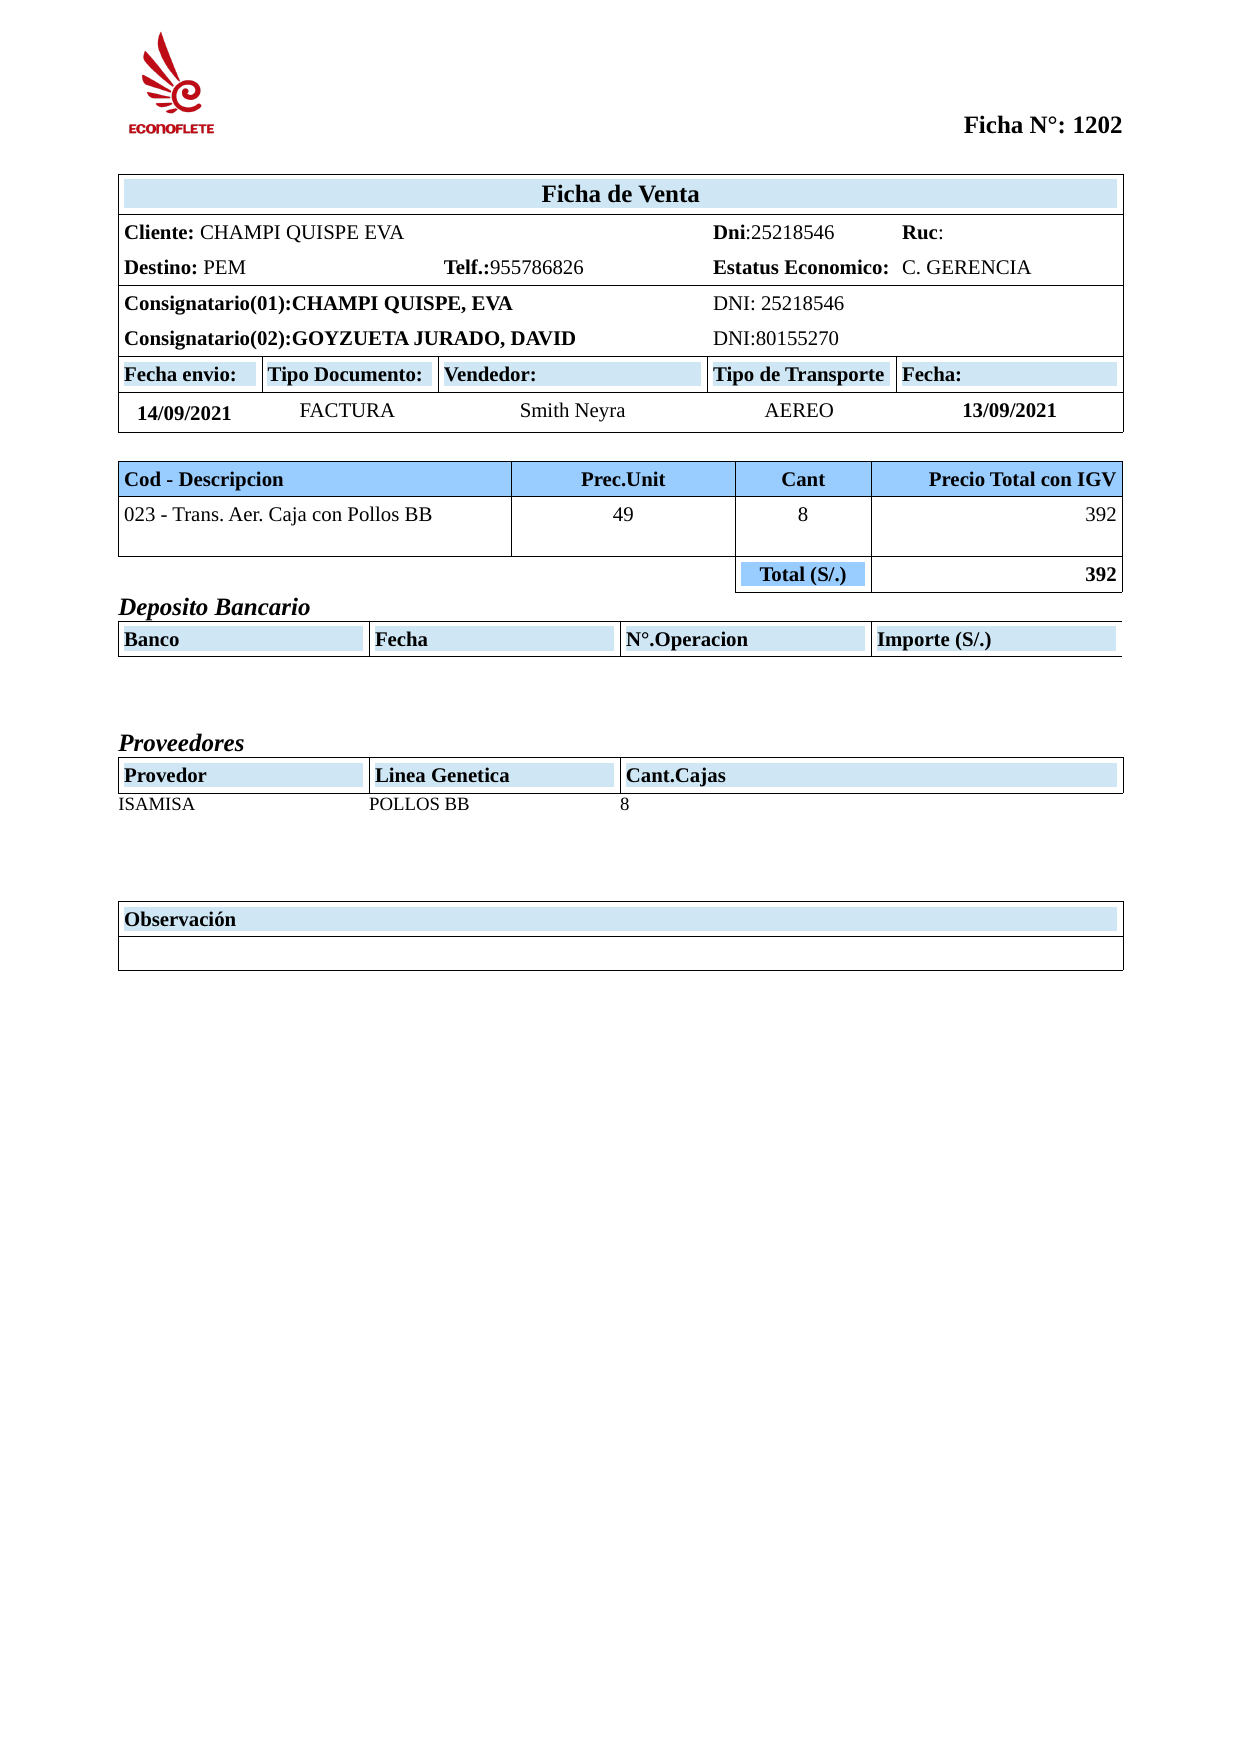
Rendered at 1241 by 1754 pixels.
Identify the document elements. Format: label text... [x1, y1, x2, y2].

table_cell Destino: PEM [119, 249, 438, 285]
table_cell [620, 879, 1123, 901]
table_cell Fecha: [897, 357, 1123, 392]
table_header Prec.Unit [512, 462, 735, 496]
table_cell 392 [872, 497, 1122, 556]
table_cell [118, 815, 369, 836]
table_cell [871, 705, 1122, 728]
table_cell 49 [512, 497, 735, 556]
table_cell 8 [620, 794, 1123, 814]
table_cell [118, 705, 369, 728]
table_cell [118, 879, 369, 901]
table_cell Cliente: CHAMPI QUISPE EVA [119, 215, 707, 249]
table_cell [118, 657, 369, 680]
table_header Cant.Cajas [621, 758, 1123, 793]
table_cell POLLOS BB [369, 794, 620, 814]
table_header Cod - Descripcion [119, 462, 511, 496]
table_cell [620, 836, 1123, 858]
table_cell 8 [736, 497, 871, 556]
table_header Precio Total con IGV [872, 462, 1122, 496]
table_cell [620, 815, 1123, 836]
picture [118, 31, 225, 134]
table_cell [369, 836, 620, 858]
table_cell 023 - Trans. Aer. Caja con Pollos BB [119, 497, 511, 556]
table_cell Consignatario(01):CHAMPI QUISPE, EVA [119, 286, 707, 321]
table_cell [369, 657, 620, 680]
table_cell [620, 858, 1123, 879]
table_header Cant [736, 462, 871, 496]
table_cell Tipo Documento: [263, 357, 438, 392]
table_cell [369, 879, 620, 901]
table_cell Tipo de Transporte [708, 357, 896, 392]
table_header Importe (S/.) [872, 622, 1122, 656]
table_header Provedor [119, 758, 369, 793]
table_cell AEREO [707, 393, 896, 432]
table_cell Estatus Economico: [707, 249, 896, 285]
table_cell DNI:80155270 [707, 321, 1123, 356]
table_header Linea Genetica [370, 758, 620, 793]
table_cell Smith Neyra [438, 393, 707, 432]
table_cell [118, 858, 369, 879]
table_cell Dni:25218546 [707, 215, 896, 249]
table_cell [620, 680, 871, 704]
table_cell Fecha envio: [119, 357, 262, 392]
table_cell 13/09/2021 [896, 393, 1123, 432]
table_cell [118, 680, 369, 704]
table_cell FACTURA [262, 393, 438, 432]
table_cell [118, 836, 369, 858]
table_cell [118, 557, 511, 592]
table_cell ISAMISA [118, 794, 369, 814]
table_cell [511, 557, 735, 592]
table_cell [369, 858, 620, 879]
table_header Banco [119, 622, 369, 656]
table_cell Telf.:955786826 [438, 249, 707, 285]
table_cell [119, 937, 1123, 969]
table_cell [620, 657, 871, 680]
table_cell [871, 657, 1122, 680]
table_cell Total (S/.) [736, 557, 871, 592]
table_cell [369, 680, 620, 704]
table_header N°.Operacion [621, 622, 871, 656]
table_header Observación [119, 902, 1123, 936]
table_cell Consignatario(02):GOYZUETA JURADO, DAVID [119, 321, 707, 356]
table_cell [620, 705, 871, 728]
table_cell [871, 680, 1122, 704]
table_cell Vendedor: [439, 357, 707, 392]
table_cell 392 [872, 557, 1122, 592]
table_header Ficha de Venta [119, 175, 1123, 214]
table_cell [369, 705, 620, 728]
text Proveedores [118, 728, 1122, 757]
table_cell Ruc: [896, 215, 1123, 249]
table_cell DNI: 25218546 [707, 286, 1123, 321]
table_cell C. GERENCIA [896, 249, 1123, 285]
text Deposito Bancario [118, 592, 1122, 621]
table_cell [369, 815, 620, 836]
table_header Fecha [370, 622, 620, 656]
table_cell 14/09/2021 [119, 393, 262, 432]
